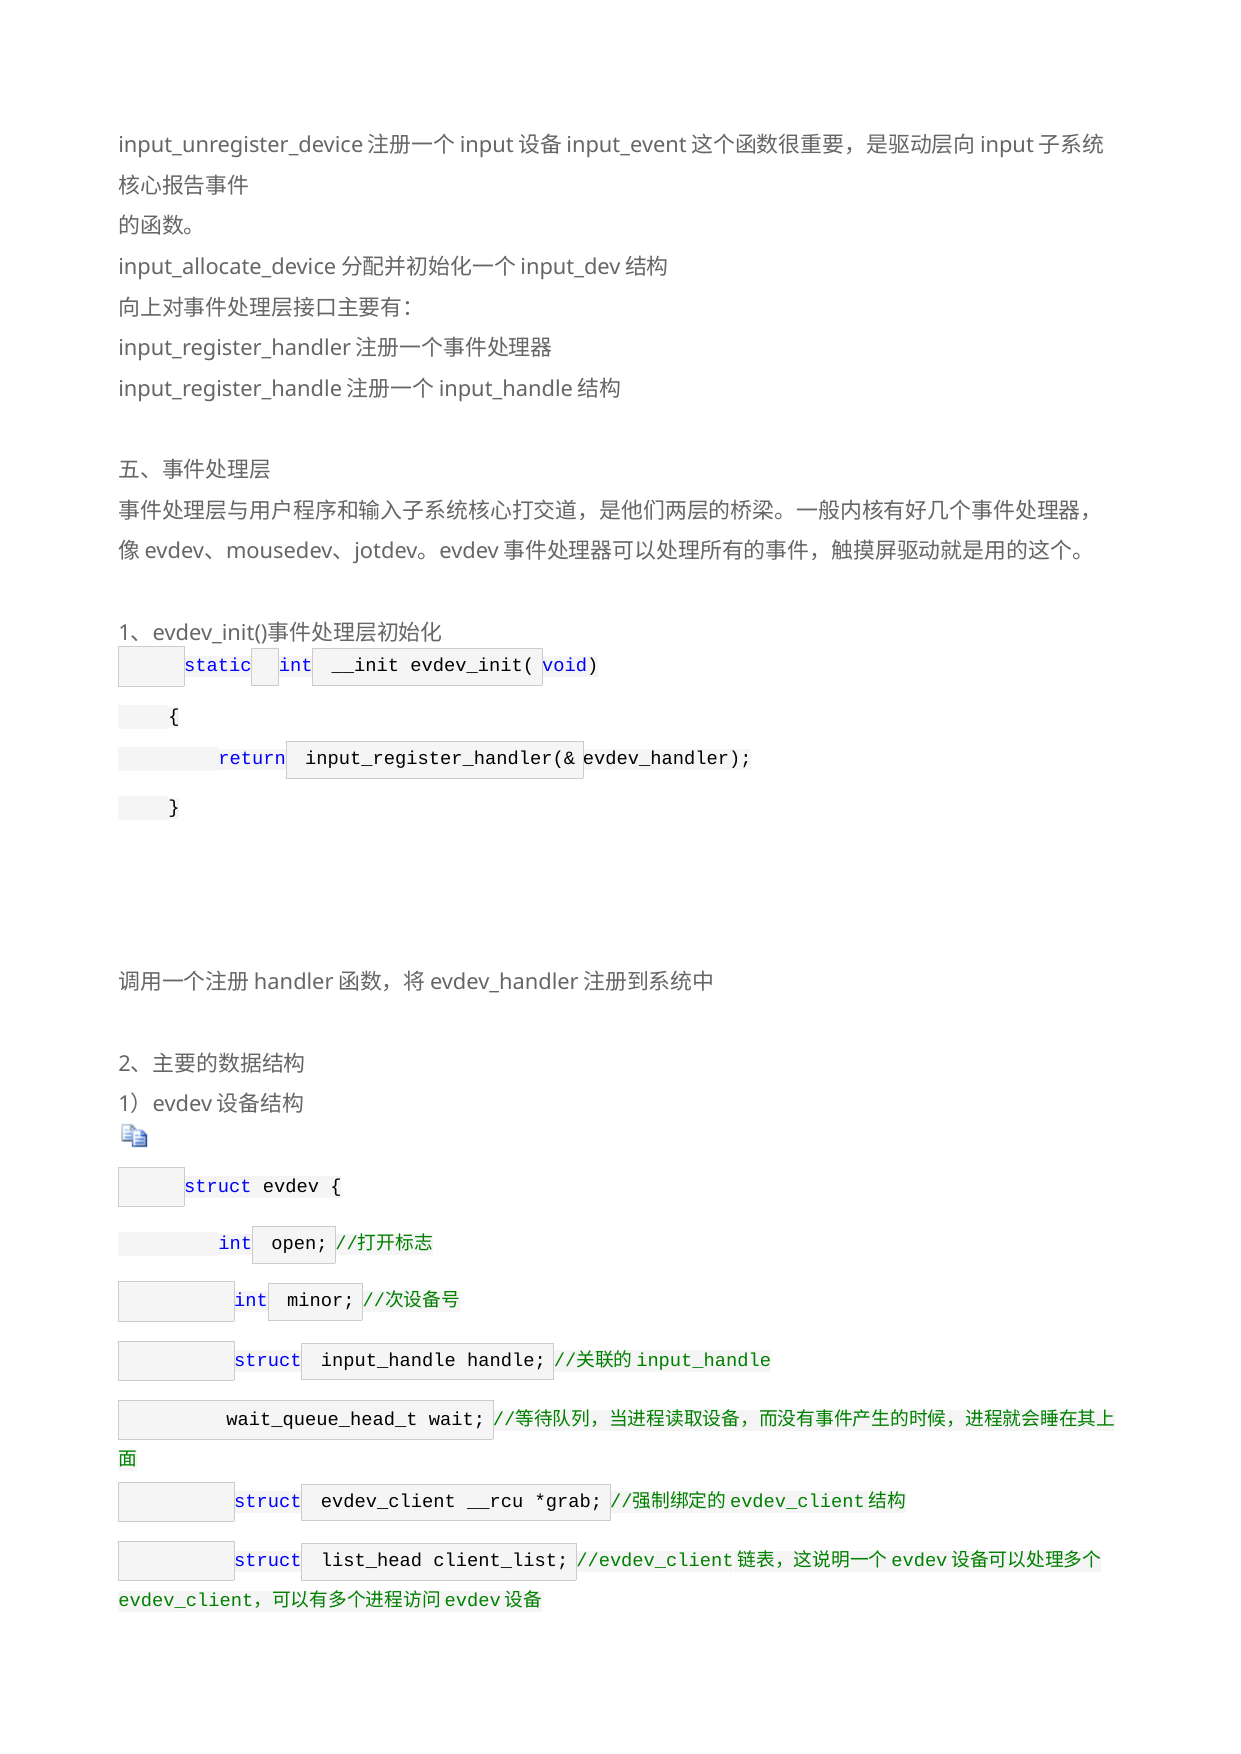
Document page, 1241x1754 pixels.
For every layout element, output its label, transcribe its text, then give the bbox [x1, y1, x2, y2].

text wait_queue_head_t wait;//等待队列，当进程读取设备，而没有事件产生的时候，进程就会睡在其上面 [118, 1400, 1122, 1471]
text int [118, 1226, 252, 1263]
text input_register_handler(& [287, 742, 583, 778]
text input_unregister_device注册一个input设备input_event这个函数很重要，是驱动层向input子系统核心报告事件 的函数。 input_allocate_device分配并初始化一个input_dev结构 向上对事件处理层接口主要有： input_register_handler注册一个事件处理器 input_register_handle注册一个input_handle结构 五、事件处理层 事件处理层与用户程序和输入子系统核心打交道，是他们两层的桥梁。一般内核有好几个事件处理器， 像evdev、mousedev、jotdev。evdev事件处理器可以处理所有的事件，触摸屏驱动就是用的这个。 1、evdev_init()事件处理层初始化 [118, 118, 1122, 646]
text } [118, 796, 1122, 820]
picture [118, 1117, 153, 1153]
text [119, 1483, 234, 1521]
text struct evdev_client __rcu *grab;//强制绑定的evdev_client结构 [235, 1482, 1122, 1521]
text open; [253, 1227, 335, 1263]
text [119, 1168, 184, 1206]
text struct input_handle handle;//关联的input_handle [235, 1341, 1122, 1380]
text evdev_handler); [584, 741, 1122, 778]
text { [118, 705, 1122, 729]
text struct list_head client_list;//evdev_client链表，这说明一个evdev设备可以处理多个evdev_client，可以有多个进程访问evdev设备 [118, 1541, 1122, 1612]
text 调用一个注册handler函数，将evdev_handler注册到系统中 2、主要的数据结构 1）evdev设备结构 [118, 915, 1122, 1118]
text [119, 1342, 234, 1380]
text int minor;//次设备号 [235, 1281, 1122, 1321]
text [119, 1282, 234, 1321]
text [119, 647, 184, 686]
text struct evdev { [185, 1167, 1122, 1206]
text static int __init evdev_init(void) [185, 646, 1122, 686]
text return [118, 741, 286, 778]
text //打开标志 [336, 1226, 1122, 1263]
